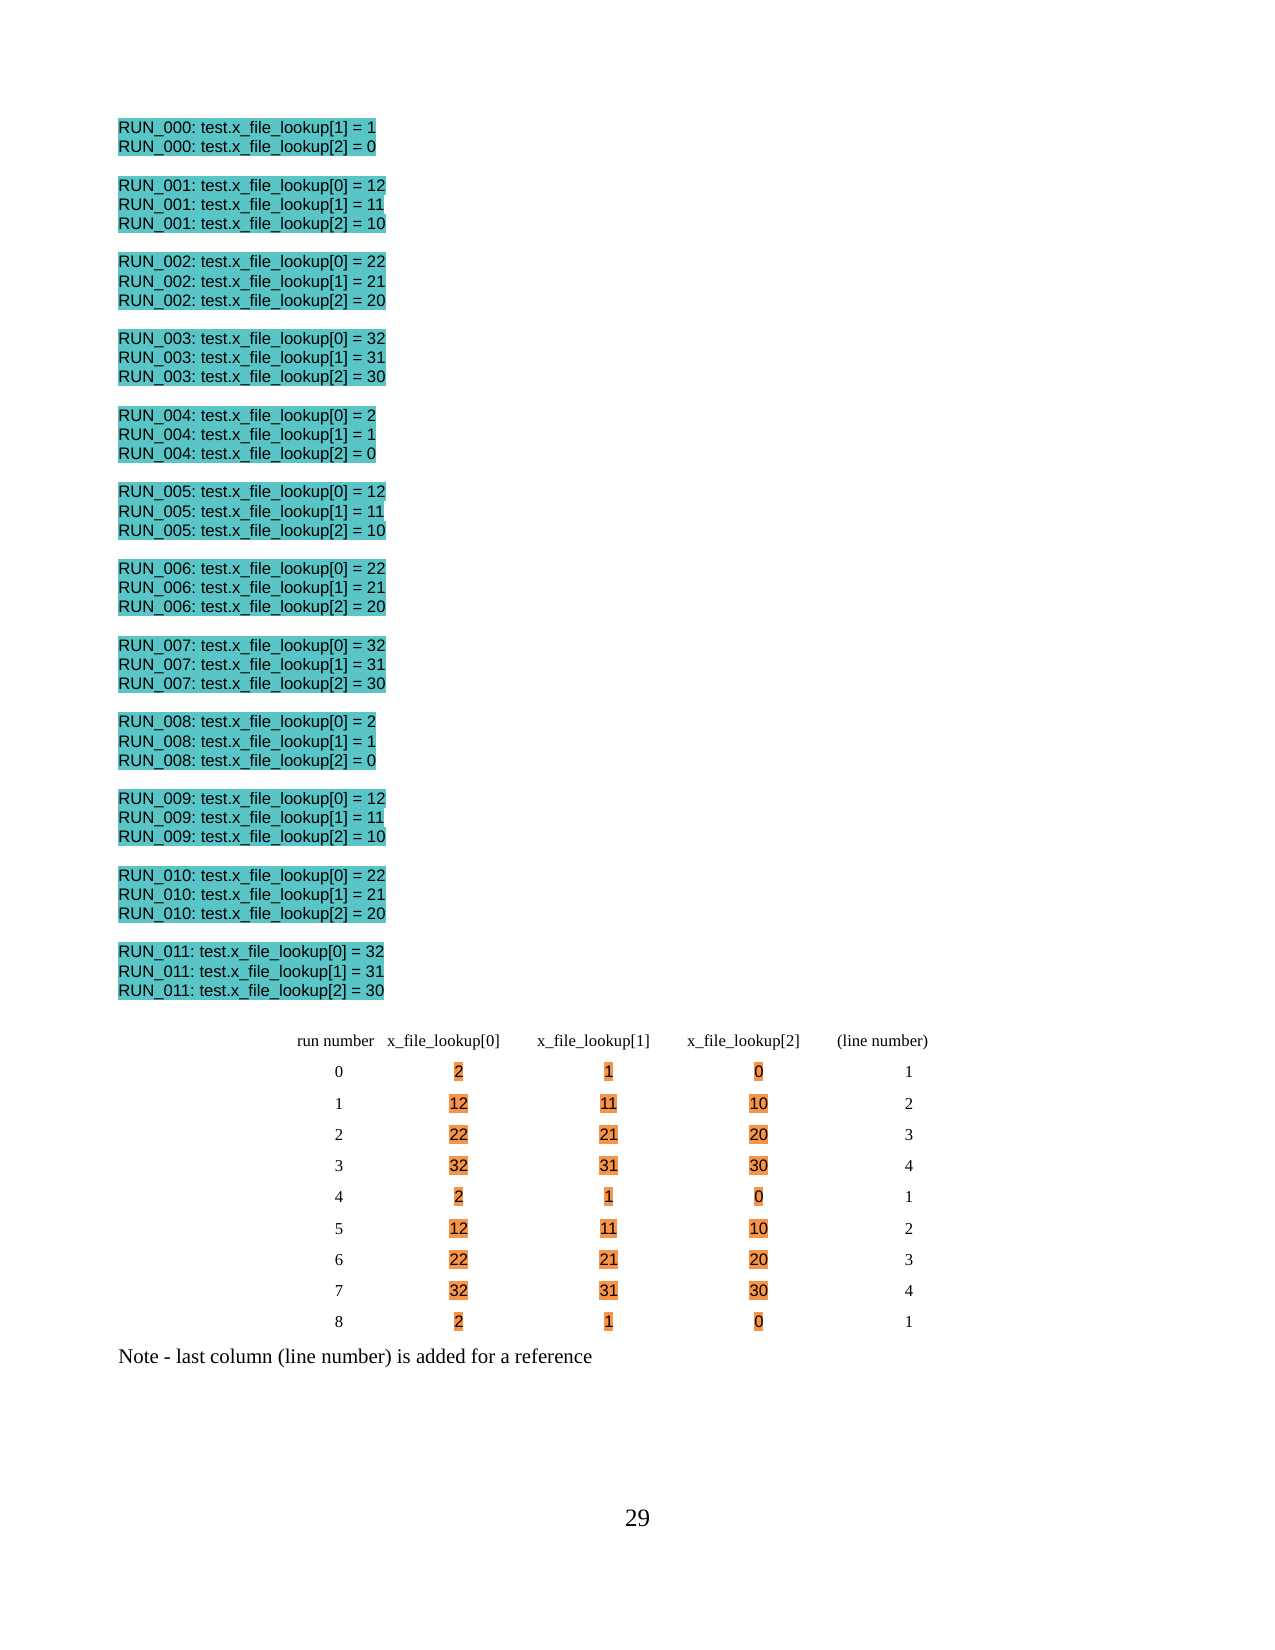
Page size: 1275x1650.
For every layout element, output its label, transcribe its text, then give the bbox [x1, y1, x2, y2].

table_cell 3 [834, 1244, 984, 1275]
text RUN_011: test.x_file_lookup[1] = 31 [384, 961, 1157, 981]
table_cell 4 [294, 1181, 384, 1212]
table_cell 0 [684, 1181, 834, 1212]
table_cell 32 [384, 1275, 534, 1306]
text RUN_002: test.x_file_lookup[2] = 20 [386, 291, 1157, 310]
text RUN_011: test.x_file_lookup[2] = 30 [384, 981, 1157, 1000]
table_cell 1 [834, 1181, 984, 1212]
text RUN_001: test.x_file_lookup[2] = 10 [386, 214, 1157, 233]
table_cell 22 [384, 1119, 534, 1150]
text Note - last column (line number) is added for a reference [118, 1343, 1157, 1368]
table_cell 1 [834, 1056, 984, 1087]
table_cell 11 [534, 1213, 684, 1244]
table_cell 5 [294, 1213, 384, 1244]
text RUN_003: test.x_file_lookup[2] = 30 [386, 367, 1157, 386]
text RUN_008: test.x_file_lookup[2] = 0 [376, 751, 1157, 770]
text RUN_006: test.x_file_lookup[0] = 22 [386, 559, 1157, 578]
table_cell 0 [684, 1056, 834, 1087]
table_cell 2 [384, 1181, 534, 1212]
table_cell 8 [294, 1306, 384, 1337]
table_cell 1 [534, 1306, 684, 1337]
table_cell 31 [534, 1150, 684, 1181]
text RUN_007: test.x_file_lookup[1] = 31 [386, 655, 1157, 674]
text RUN_005: test.x_file_lookup[1] = 11 [384, 501, 1157, 521]
table_cell 2 [834, 1213, 984, 1244]
table_cell 0 [294, 1056, 384, 1087]
table_cell 21 [534, 1119, 684, 1150]
text RUN_007: test.x_file_lookup[2] = 30 [386, 674, 1157, 693]
text RUN_010: test.x_file_lookup[0] = 22 [386, 866, 1157, 885]
table_cell 4 [834, 1275, 984, 1306]
text RUN_003: test.x_file_lookup[0] = 32 [386, 329, 1157, 348]
table_cell 10 [684, 1088, 834, 1119]
table_cell 2 [834, 1088, 984, 1119]
table_header x_file_lookup[0] [384, 1025, 534, 1056]
text RUN_000: test.x_file_lookup[1] = 1 [376, 118, 1157, 137]
table_cell 3 [834, 1119, 984, 1150]
table_cell 2 [384, 1306, 534, 1337]
table_cell 22 [384, 1244, 534, 1275]
table_cell 4 [834, 1150, 984, 1181]
table_cell 12 [384, 1088, 534, 1119]
table_cell 3 [294, 1150, 384, 1181]
text RUN_002: test.x_file_lookup[0] = 22 [386, 252, 1157, 271]
text RUN_004: test.x_file_lookup[1] = 1 [376, 425, 1157, 444]
text RUN_010: test.x_file_lookup[2] = 20 [386, 904, 1157, 923]
text RUN_009: test.x_file_lookup[0] = 12 [386, 789, 1157, 808]
table_cell 7 [294, 1275, 384, 1306]
table_cell 11 [534, 1088, 684, 1119]
table_header (line number) [834, 1025, 984, 1056]
text RUN_006: test.x_file_lookup[1] = 21 [386, 578, 1157, 597]
table_header x_file_lookup[2] [684, 1025, 834, 1056]
text RUN_001: test.x_file_lookup[0] = 12 [386, 176, 1157, 195]
table_cell 12 [384, 1213, 534, 1244]
table_cell 31 [534, 1275, 684, 1306]
table_cell 20 [684, 1244, 834, 1275]
text RUN_007: test.x_file_lookup[0] = 32 [386, 636, 1157, 655]
text RUN_008: test.x_file_lookup[0] = 2 [376, 712, 1157, 731]
text RUN_003: test.x_file_lookup[1] = 31 [386, 348, 1157, 367]
text RUN_010: test.x_file_lookup[1] = 21 [386, 885, 1157, 904]
table_cell 6 [294, 1244, 384, 1275]
table_header run number [294, 1025, 384, 1056]
text RUN_005: test.x_file_lookup[2] = 10 [386, 521, 1157, 540]
table_cell 2 [294, 1119, 384, 1150]
table_cell 1 [534, 1181, 684, 1212]
text RUN_006: test.x_file_lookup[2] = 20 [386, 597, 1157, 616]
text RUN_009: test.x_file_lookup[2] = 10 [386, 827, 1157, 846]
text RUN_004: test.x_file_lookup[2] = 0 [376, 444, 1157, 463]
table_cell 2 [384, 1056, 534, 1087]
text RUN_000: test.x_file_lookup[2] = 0 [376, 137, 1157, 156]
text RUN_009: test.x_file_lookup[1] = 11 [384, 808, 1157, 827]
table_cell 21 [534, 1244, 684, 1275]
table_cell 30 [684, 1150, 834, 1181]
text RUN_002: test.x_file_lookup[1] = 21 [386, 271, 1157, 291]
table_cell 30 [684, 1275, 834, 1306]
text RUN_011: test.x_file_lookup[0] = 32 [384, 942, 1157, 961]
text RUN_005: test.x_file_lookup[0] = 12 [386, 482, 1157, 501]
text RUN_008: test.x_file_lookup[1] = 1 [376, 731, 1157, 751]
table_header x_file_lookup[1] [534, 1025, 684, 1056]
table_cell 1 [294, 1088, 384, 1119]
table_cell 0 [684, 1306, 834, 1337]
text RUN_001: test.x_file_lookup[1] = 11 [384, 195, 1157, 214]
table_cell 20 [684, 1119, 834, 1150]
table_cell 32 [384, 1150, 534, 1181]
text RUN_004: test.x_file_lookup[0] = 2 [376, 406, 1157, 425]
table_cell 1 [534, 1056, 684, 1087]
table_cell 10 [684, 1213, 834, 1244]
table_cell 1 [834, 1306, 984, 1337]
